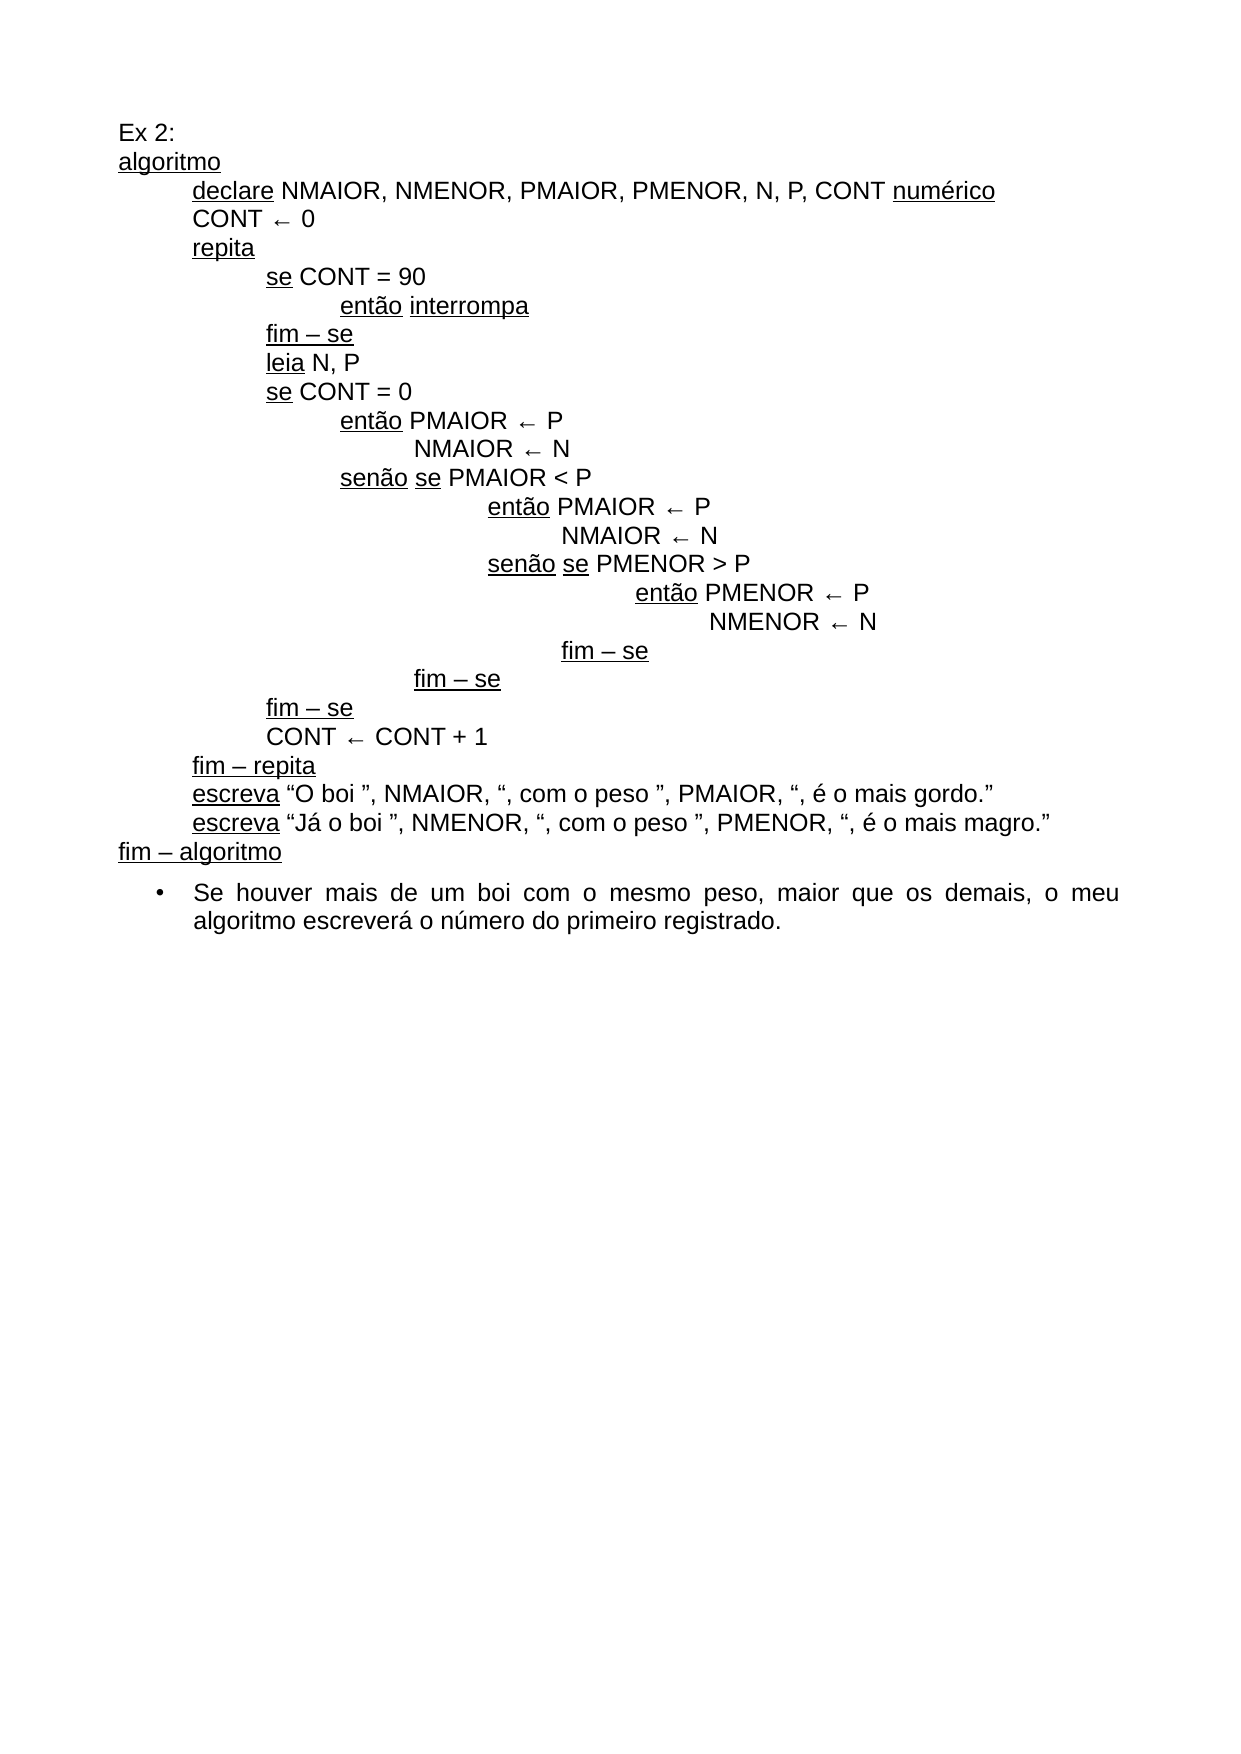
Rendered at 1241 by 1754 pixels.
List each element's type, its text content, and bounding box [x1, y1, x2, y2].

text leia N, P [118, 348, 1122, 377]
text escreva “O boi ”, NMAIOR, “, com o peso ”, PMAIOR, “, é o mais gordo.” [118, 779, 1122, 808]
text NMAIOR ← N [118, 521, 1122, 549]
text fim – se [118, 636, 1122, 664]
text se CONT = 90 [118, 262, 1122, 291]
text se CONT = 0 [118, 377, 1122, 406]
list Se houver mais de um boi com o mesmo peso, maior que os demais, o meu algoritmo escreverá o número do primeiro registrado. [156, 877, 1122, 935]
text então interrompa [118, 291, 1122, 319]
text CONT ← 0 [118, 204, 1122, 233]
text CONT ← CONT + 1 [118, 722, 1122, 751]
text fim – se [118, 319, 1122, 348]
text Ex 2: [118, 118, 1122, 147]
text algoritmo [118, 147, 1122, 176]
text escreva “Já o boi ”, NMENOR, “, com o peso ”, PMENOR, “, é o mais magro.” [118, 808, 1122, 837]
text fim – repita [118, 751, 1122, 779]
text declare NMAIOR, NMENOR, PMAIOR, PMENOR, N, P, CONT numérico [118, 176, 1122, 204]
text repita [118, 233, 1122, 262]
text então PMAIOR ← P [118, 406, 1122, 434]
text fim – algoritmo [118, 837, 1122, 866]
text fim – se [118, 664, 1122, 693]
text senão se PMAIOR < P [118, 463, 1122, 492]
text senão se PMENOR > P [118, 549, 1122, 578]
text então PMENOR ← P [118, 578, 1122, 607]
text então PMAIOR ← P [118, 492, 1122, 521]
text NMAIOR ← N [118, 434, 1122, 463]
text fim – se [118, 693, 1122, 722]
text NMENOR ← N [118, 607, 1122, 636]
